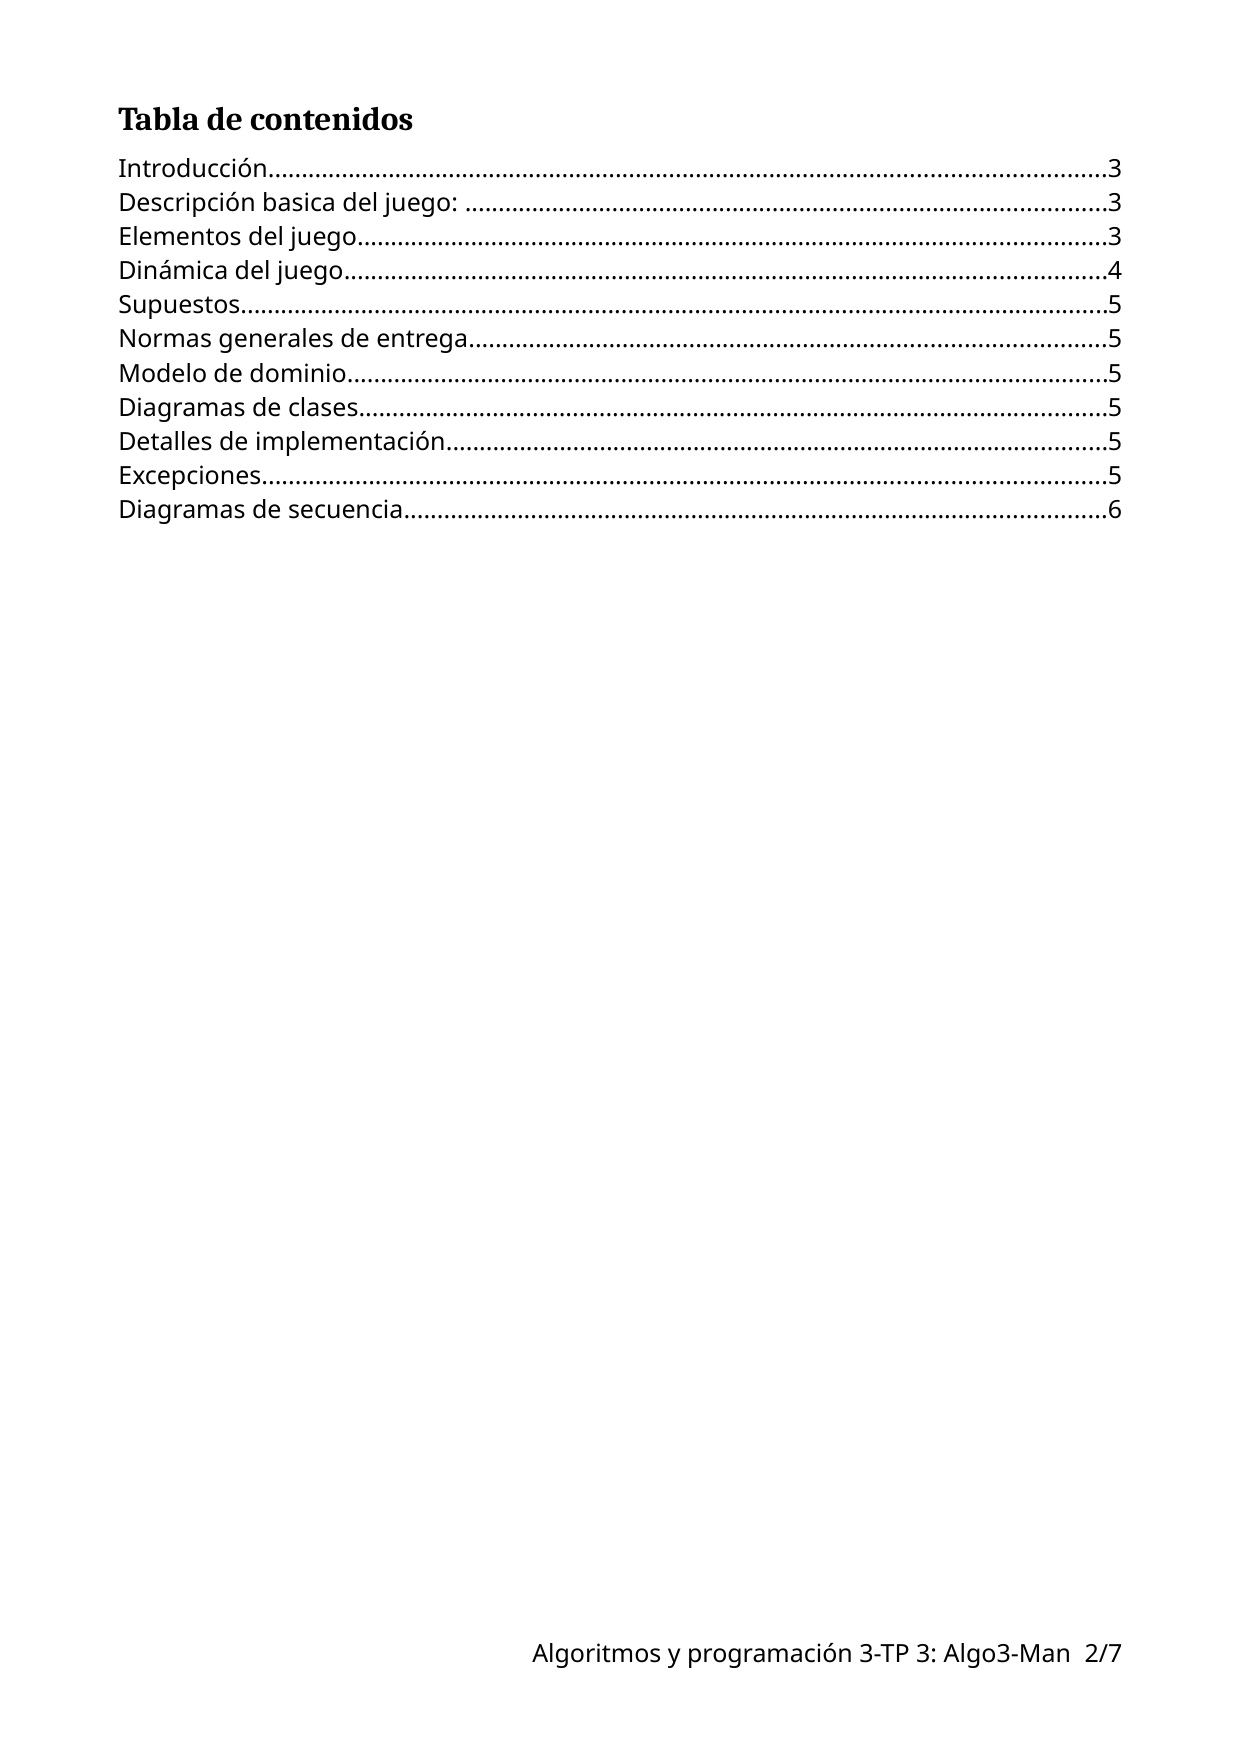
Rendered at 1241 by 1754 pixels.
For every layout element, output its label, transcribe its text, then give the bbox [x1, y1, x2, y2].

text Diagramas de secuencia 6 [118, 491, 1122, 526]
text Diagramas de clases 5 [118, 389, 1122, 423]
subtitle Tabla de contenidos [118, 100, 1122, 138]
text Elementos del juego 3 [118, 219, 1122, 253]
text Modelo de dominio 5 [118, 355, 1122, 389]
text Supuestos 5 [118, 287, 1122, 321]
text Introducción 3 [118, 151, 1122, 185]
text Excepciones 5 [118, 457, 1122, 491]
text Dinámica del juego 4 [118, 253, 1122, 287]
text Normas generales de entrega 5 [118, 321, 1122, 355]
text Detalles de implementación 5 [118, 423, 1122, 457]
text Descripción basica del juego: 3 [118, 185, 1122, 219]
